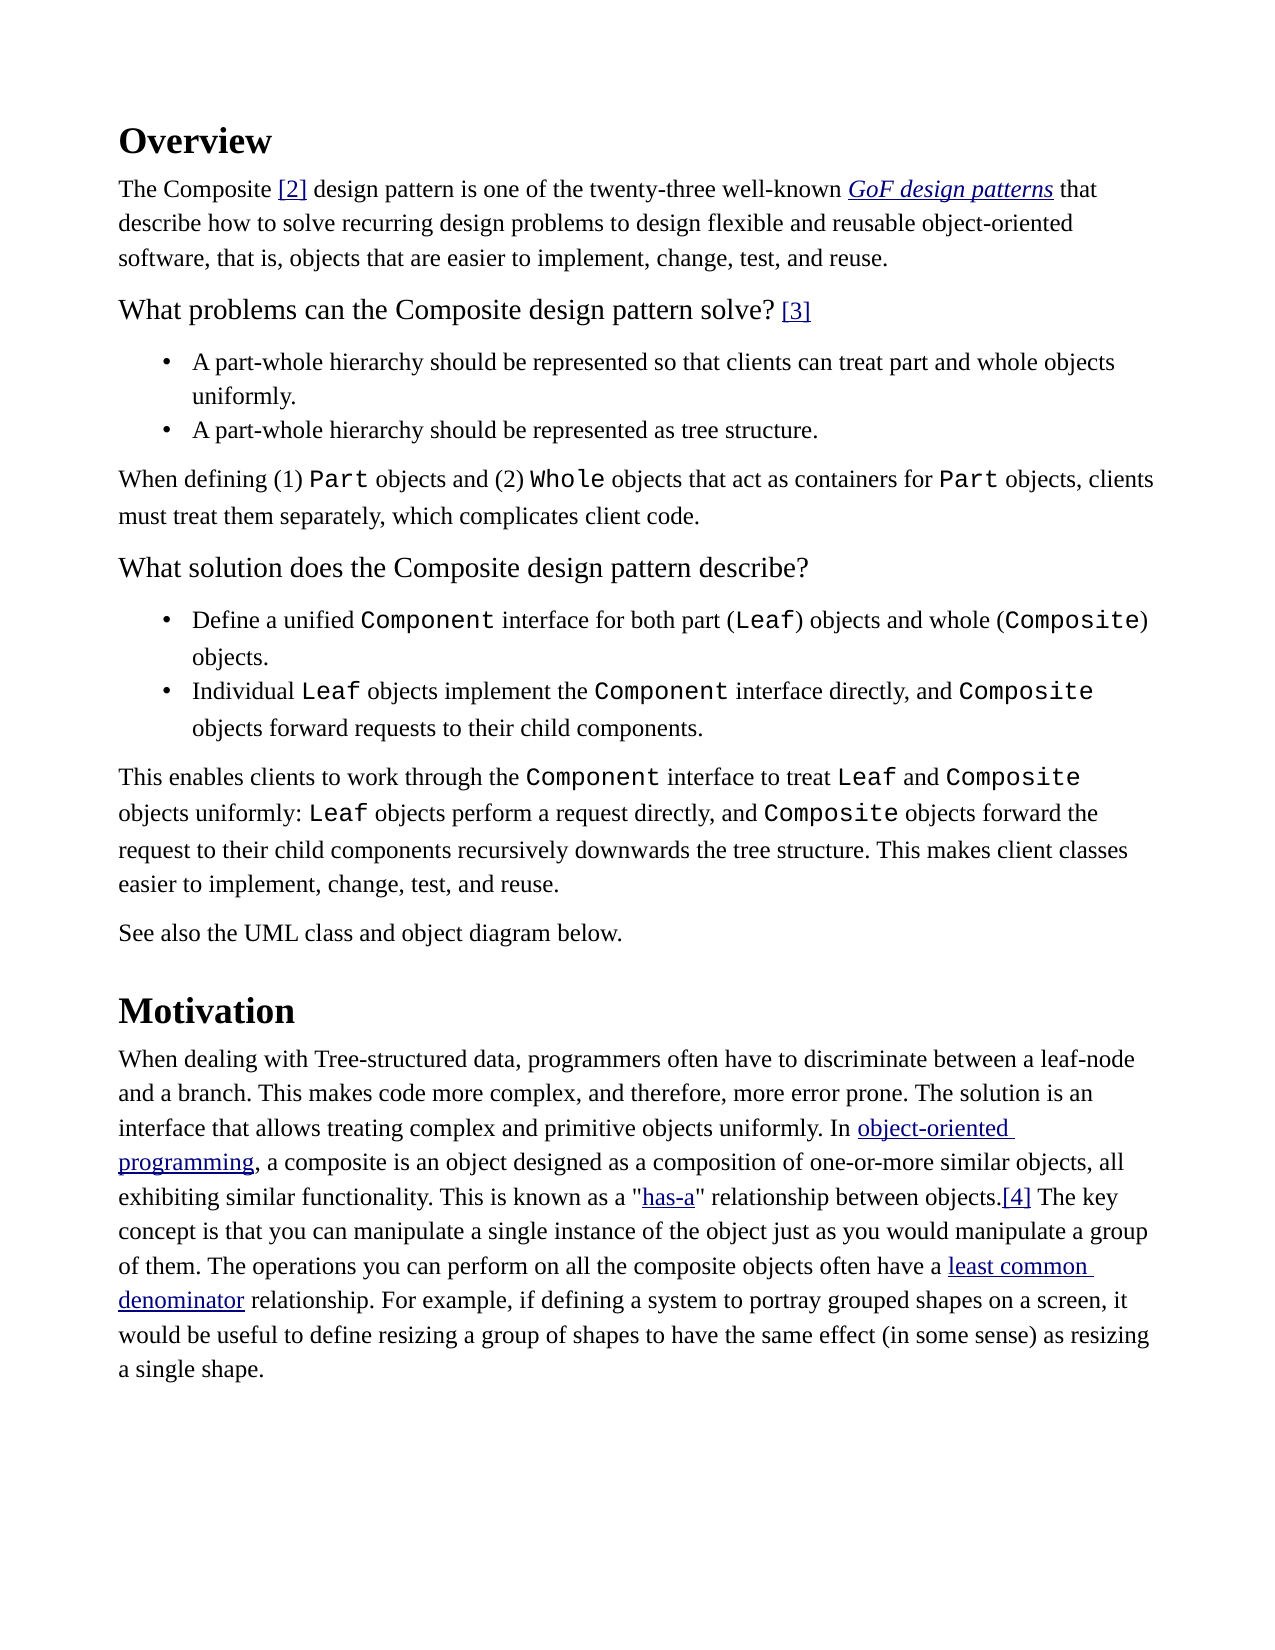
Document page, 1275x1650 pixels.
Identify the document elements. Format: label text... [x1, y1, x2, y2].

subtitle Overview [118, 118, 1157, 161]
text This enables clients to work through the Component interface to treat Leaf and Composite objects uniformly: Leaf objects perform a request directly, and Composite objects forward the request to their child components recursively downwards the tree structure. This makes client classes easier to implement, change, test, and reuse. [118, 762, 1157, 898]
text When dealing with Tree-structured data, programmers often have to discriminate between a leaf-node and a branch. This makes code more complex, and therefore, more error prone. The solution is an interface that allows treating complex and primitive objects uniformly. In object-oriented programming, a composite is an object designed as a composition of one-or-more similar objects, all exhibiting similar functionality. This is known as a "has-a" relationship between objects.[4] The key concept is that you can manipulate a single instance of the object just as you would manipulate a group of them. The operations you can perform on all the composite objects often have a least common denominator relationship. For example, if defining a system to portray grouped shapes on a screen, it would be useful to define resizing a group of shapes to have the same effect (in some sense) as resizing a single shape. [118, 1044, 1157, 1383]
list Individual Leaf objects implement the Component interface directly, and Composite objects forward requests to their child components. [162, 676, 1157, 741]
list Define a unified Component interface for both part (Leaf) objects and whole (Composite) objects. [162, 605, 1157, 670]
text See also the UML class and object diagram below. [118, 918, 1157, 947]
list A part-whole hierarchy should be represented so that clients can treat part and whole objects uniformly. [162, 347, 1157, 410]
list A part-whole hierarchy should be represented as tree structure. [162, 416, 1157, 444]
text The Composite [2] design pattern is one of the twenty-three well-known GoF design patterns that describe how to solve recurring design problems to design flexible and reusable object-oriented software, that is, objects that are easier to implement, change, test, and reuse. [118, 174, 1157, 271]
text When defining (1) Part objects and (2) Whole objects that act as containers for Part objects, clients must treat them separately, which complicates client code. [118, 464, 1157, 530]
text What problems can the Composite design pattern solve? [3] [118, 292, 1157, 325]
text What solution does the Composite design pattern describe? [118, 550, 1157, 584]
subtitle Motivation [118, 988, 1157, 1031]
